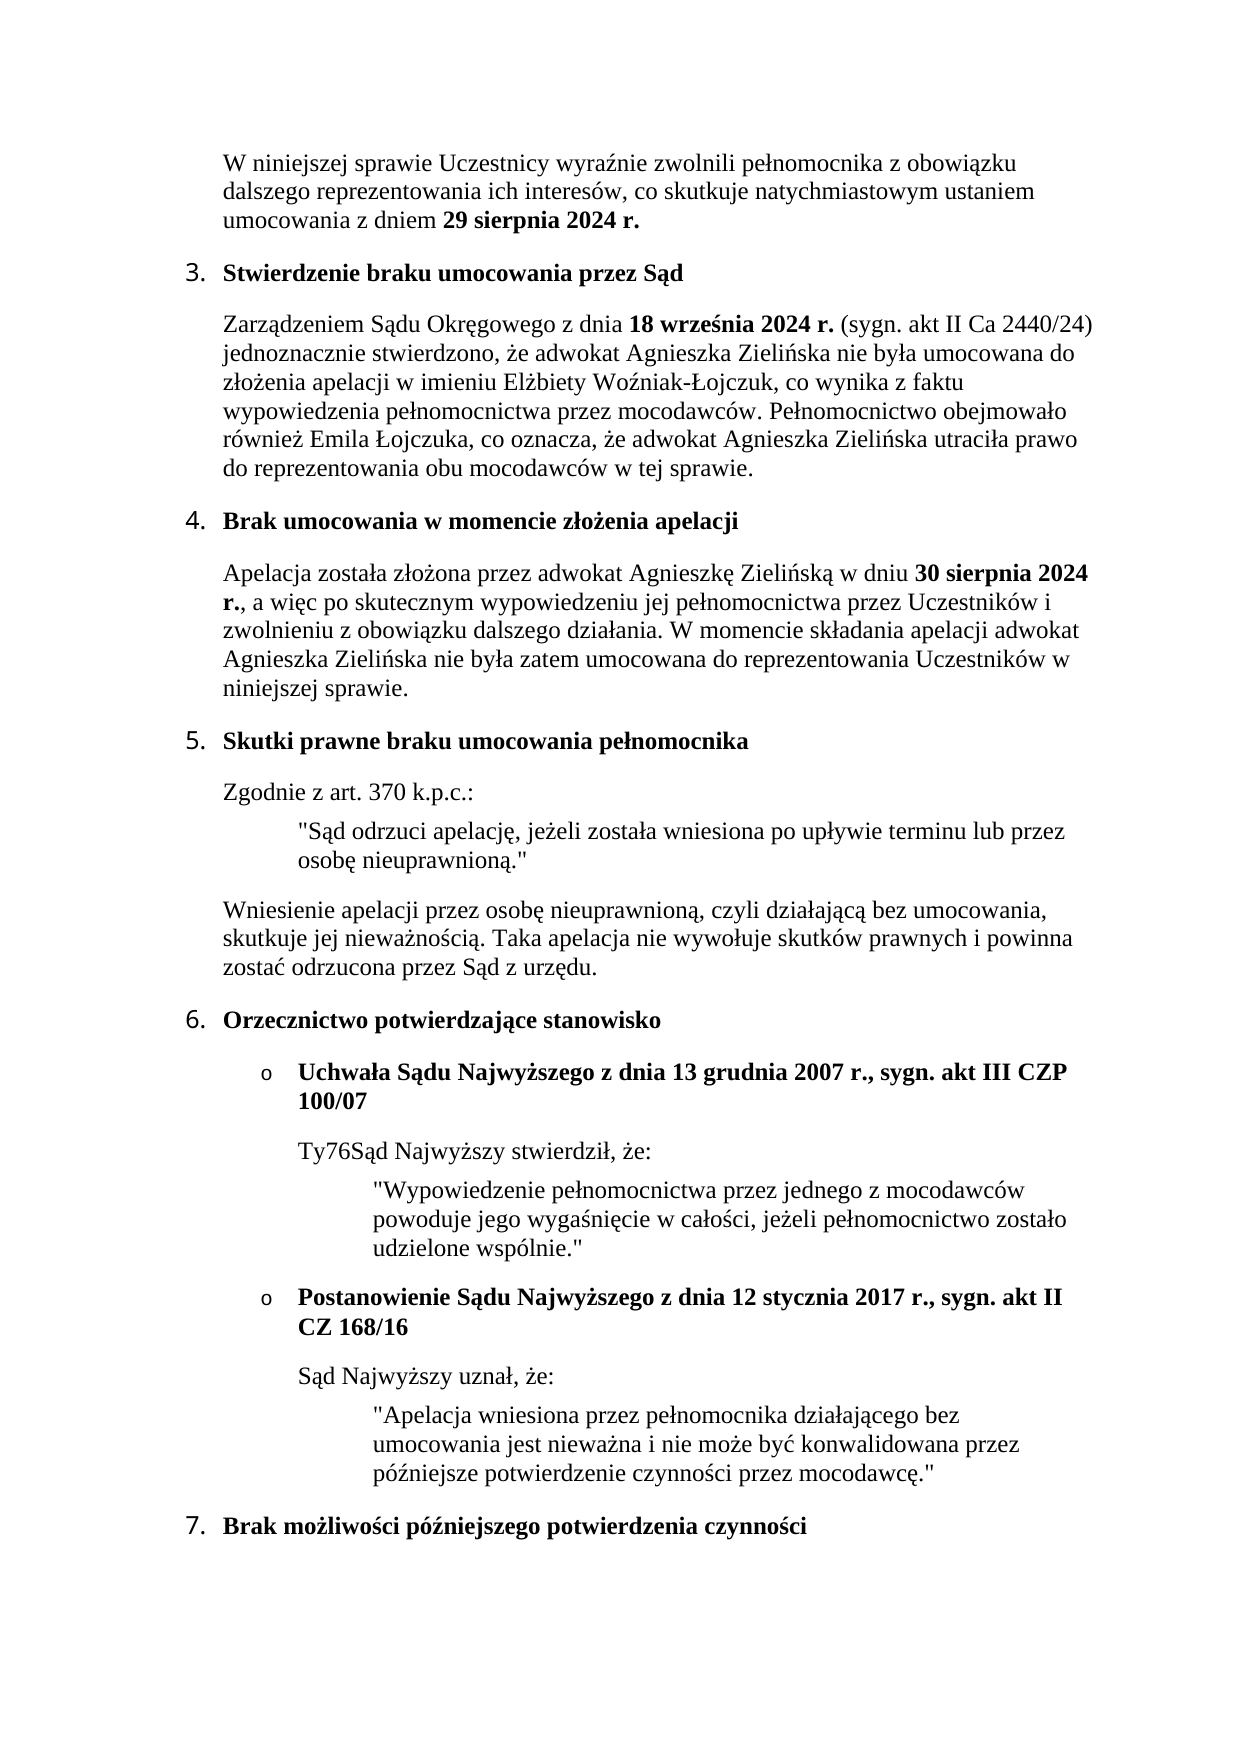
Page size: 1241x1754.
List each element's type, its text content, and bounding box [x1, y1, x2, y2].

list Brak umocowania w momencie złożenia apelacji [185, 503, 1093, 537]
text W niniejszej sprawie Uczestnicy wyraźnie zwolnili pełnomocnika z obowiązku dalszego reprezentowania ich interesów, co skutkuje natychmiastowym ustaniem umocowania z dniem 29 sierpnia 2024 r. [223, 148, 1093, 234]
list Uchwała Sądu Najwyższego z dnia 13 grudnia 2007 r., sygn. akt III CZP 100/07 [260, 1057, 1093, 1115]
text Ty76Sąd Najwyższy stwierdził, że: [298, 1136, 1093, 1165]
list Postanowienie Sądu Najwyższego z dnia 12 stycznia 2017 r., sygn. akt II CZ 168/16 [260, 1282, 1093, 1341]
list Stwierdzenie braku umocowania przez Sąd [185, 255, 1093, 289]
text "Sąd odrzuci apelację, jeżeli została wniesiona po upływie terminu lub przez osobę nieuprawnioną." [298, 816, 1093, 874]
text "Wypowiedzenie pełnomocnictwa przez jednego z mocodawców powoduje jego wygaśnięcie w całości, jeżeli pełnomocnictwo zostało udzielone wspólnie." [373, 1175, 1093, 1261]
text Sąd Najwyższy uznał, że: [298, 1361, 1093, 1390]
text Apelacja została złożona przez adwokat Agnieszkę Zielińską w dniu 30 sierpnia 2024 r., a więc po skutecznym wypowiedzeniu jej pełnomocnictwa przez Uczestników i zwolnieniu z obowiązku dalszego działania. W momencie składania apelacji adwokat Agnieszka Zielińska nie była zatem umocowana do reprezentowania Uczestników w niniejszej sprawie. [223, 558, 1093, 702]
text Zgodnie z art. 370 k.p.c.: [223, 777, 1093, 806]
list Orzecznictwo potwierdzające stanowisko [185, 1002, 1093, 1036]
text Zarządzeniem Sądu Okręgowego z dnia 18 września 2024 r. (sygn. akt II Ca 2440/24) jednoznacznie stwierdzono, że adwokat Agnieszka Zielińska nie była umocowana do złożenia apelacji w imieniu Elżbiety Woźniak-Łojczuk, co wynika z faktu wypowiedzenia pełnomocnictwa przez mocodawców. Pełnomocnictwo obejmowało również Emila Łojczuka, co oznacza, że adwokat Agnieszka Zielińska utraciła prawo do reprezentowania obu mocodawców w tej sprawie. [223, 309, 1093, 482]
text "Apelacja wniesiona przez pełnomocnika działającego bez umocowania jest nieważna i nie może być konwalidowana przez późniejsze potwierdzenie czynności przez mocodawcę." [373, 1401, 1093, 1487]
text Wniesienie apelacji przez osobę nieuprawnioną, czyli działającą bez umocowania, skutkuje jej nieważnością. Taka apelacja nie wywołuje skutków prawnych i powinna zostać odrzucona przez Sąd z urzędu. [223, 895, 1093, 981]
list Brak możliwości późniejszego potwierdzenia czynności [185, 1508, 1093, 1542]
list Skutki prawne braku umocowania pełnomocnika [185, 722, 1093, 756]
